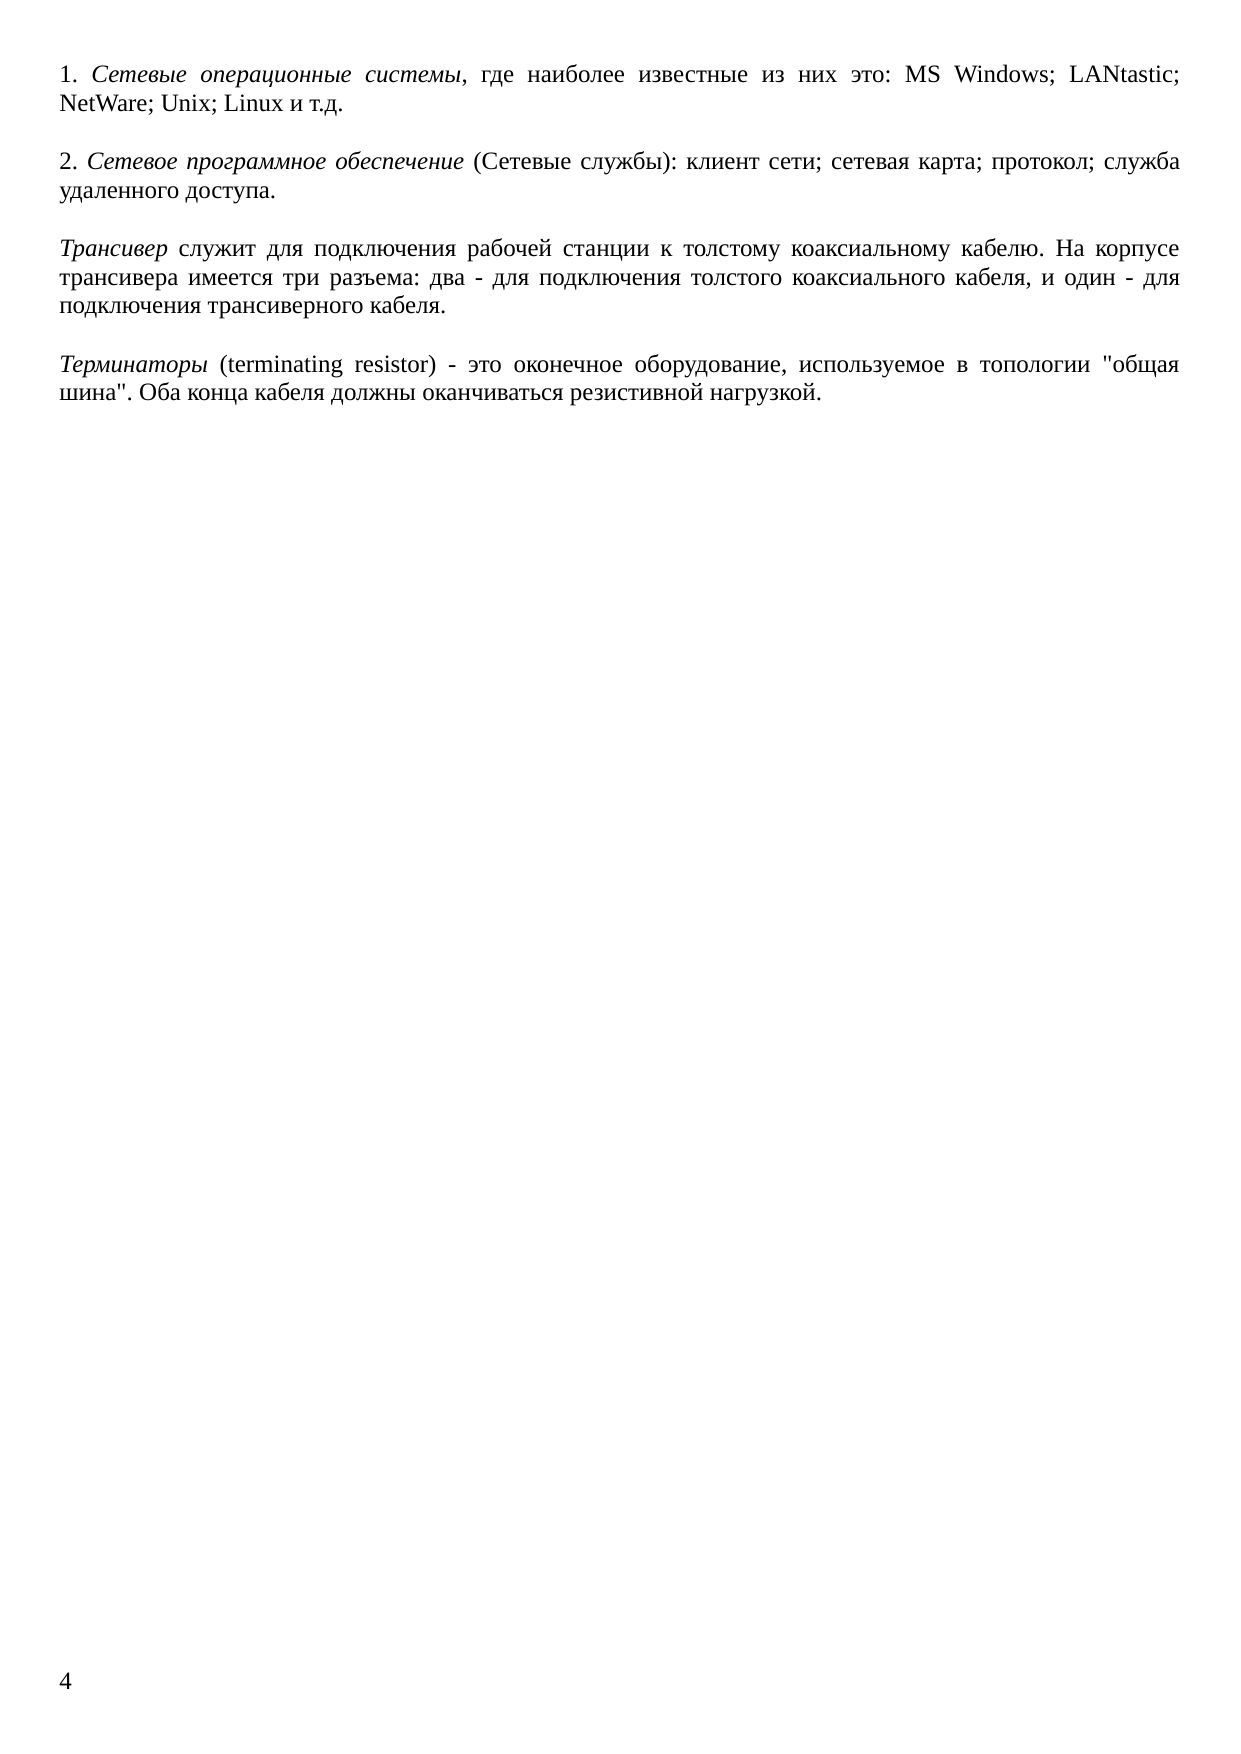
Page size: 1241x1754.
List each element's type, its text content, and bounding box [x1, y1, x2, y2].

text Трансивер служит для подключения рабочей станции к толстому коаксиальному кабелю. На корпусе трансивера имеется три разъема: два - для подключения толстого коаксиального кабеля, и один - для подключения трансиверного кабеля. [59, 233, 1181, 319]
text 2. Сетевое программное обеспечение (Сетевые службы): клиент сети; сетевая карта; протокол; служба удаленного доступа. [59, 146, 1181, 203]
text 1. Сетевые операционные системы, где наиболее известные из них это: MS Windows; LANtastic; NetWare; Unix; Linux и т.д. [59, 59, 1181, 117]
text Терминаторы (terminating resistor) - это оконечное оборудование, используемое в топологии "общая шина". Оба конца кабеля должны оканчиваться резистивной нагрузкой. [59, 349, 1181, 406]
